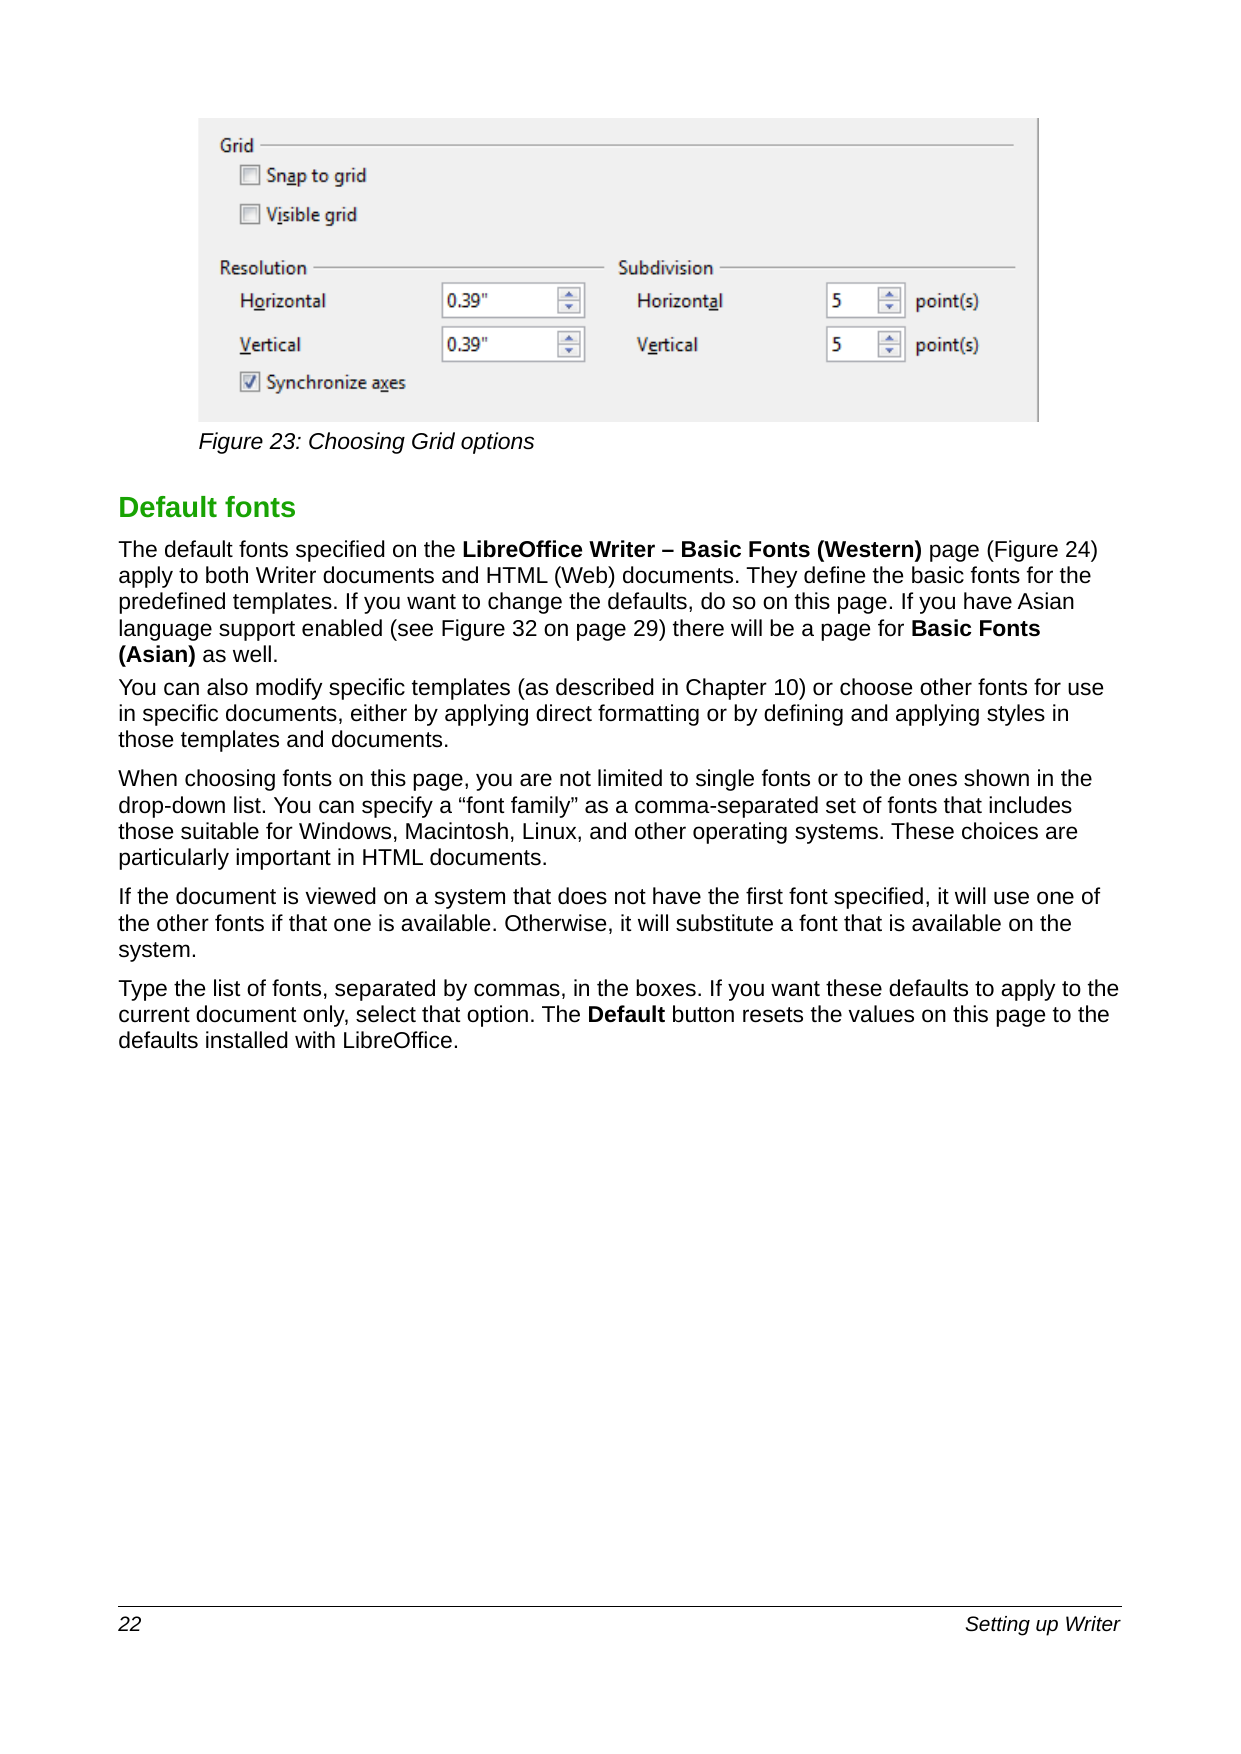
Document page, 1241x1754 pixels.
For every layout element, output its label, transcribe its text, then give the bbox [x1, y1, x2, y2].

text Figure 23: Choosing Grid options [198, 428, 1042, 454]
picture [198, 118, 1039, 422]
text Type the list of fonts, separated by commas, in the boxes. If you want these defaults to apply to the current document only, select that option. The Default button resets the values on this page to the defaults installed with LibreOffice. [118, 975, 1122, 1054]
text You can also modify specific templates (as described in Chapter 10) or choose other fonts for use in specific documents, either by applying direct formatting or by defining and applying styles in those templates and documents. [118, 674, 1122, 753]
subtitle Default fonts [118, 489, 1122, 523]
list The default fonts specified on the LibreOffice Writer – Basic Fonts (Western) page (Figure 24) apply to both Writer documents and HTML (Web) documents. They define the basic fonts for the predefined templates. If you want to change the defaults, do so on this page. If you have Asian language support enabled (see Figure 32 on page 29) there will be a page for Basic Fonts (Asian) as well. [118, 536, 1122, 667]
text If the document is viewed on a system that does not have the first font specified, it will use one of the other fonts if that one is available. Otherwise, it will substitute a font that is available on the system. [118, 883, 1122, 962]
text When choosing fonts on this page, you are not limited to single fonts or to the ones shown in the drop-down list. You can specify a “font family” as a comma‑separated set of fonts that includes those suitable for Windows, Macintosh, Linux, and other operating systems. These choices are particularly important in HTML documents. [118, 765, 1122, 871]
